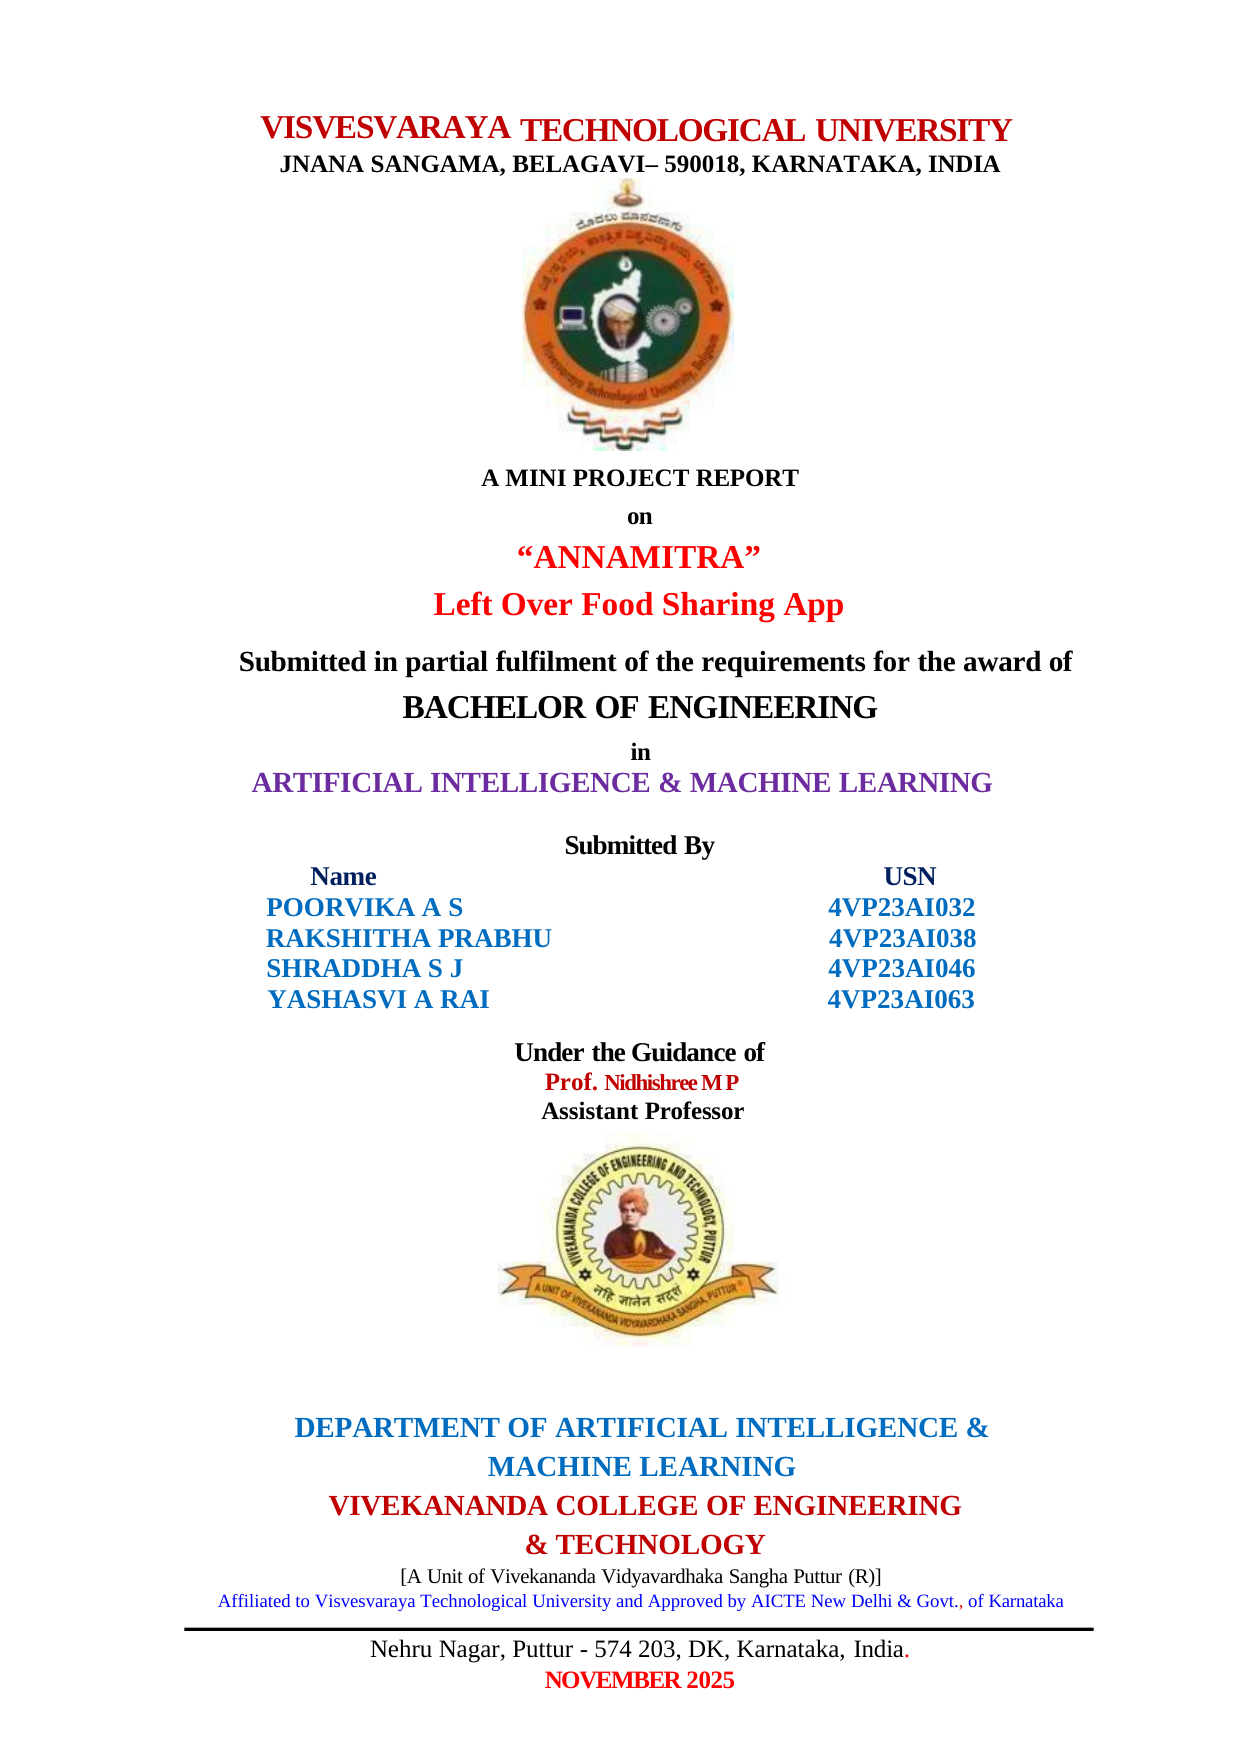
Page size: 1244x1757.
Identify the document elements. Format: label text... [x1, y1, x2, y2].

text VIVEKANANDA COLLEGE OF ENGINEERING & TECHNOLOGY [315, 1488, 975, 1560]
text DEPARTMENT OF ARTIFICIAL INTELLIGENCE & MACHINE LEARNING [228, 1411, 1056, 1483]
text “ANNAMITRA” [250, 538, 1170, 576]
text on [110, 501, 1170, 530]
text in [112, 737, 1170, 765]
text Nehru Nagar, Puttur - 574 203, DK, Karnataka, India. [110, 1614, 1170, 1662]
text Submitted in partial fulfilment of the requirements for the award of [88, 644, 1170, 677]
picture [522, 178, 734, 191]
text A MINI PROJECT REPORT [110, 191, 1170, 492]
subtitle JNANA SANGAMA, BELAGAVI– 590018, KARNATAKA, INDIA [110, 149, 1170, 178]
text Prof. Nidhishree M P [115, 1067, 1170, 1096]
text Assistant Professor [115, 1096, 1170, 1125]
text Affiliated to Visvesvaraya Technological University and Approved by AICTE New Delhi & Govt., of Karnataka [111, 1590, 1170, 1612]
text RAKSHITHA PRABHU 4VP23AI038 [88, 922, 1154, 953]
text ARTIFICIAL INTELLIGENCE & MACHINE LEARNING [251, 766, 1170, 799]
text NOVEMBER 2025 [110, 1665, 1170, 1694]
text POORVIKA A S 4VP23AI032 [88, 892, 1154, 922]
picture [497, 1132, 789, 1347]
text [A Unit of Vivekananda Vidyavardhaka Sangha Puttur (R)] [112, 1565, 1170, 1588]
text Under the Guidance of [110, 1036, 1170, 1067]
text Left Over Food Sharing App [250, 584, 1170, 622]
text Submitted By [110, 830, 1170, 861]
text YASHASVI A RAI 4VP23AI063 [88, 984, 1154, 1014]
text BACHELOR OF ENGINEERING [112, 687, 1170, 726]
text Name USN [88, 861, 1158, 892]
text VISVESVARAYA TECHNOLOGICAL UNIVERSITY [260, 108, 1170, 148]
text SHRADDHA S J 4VP23AI046 [88, 953, 1154, 984]
